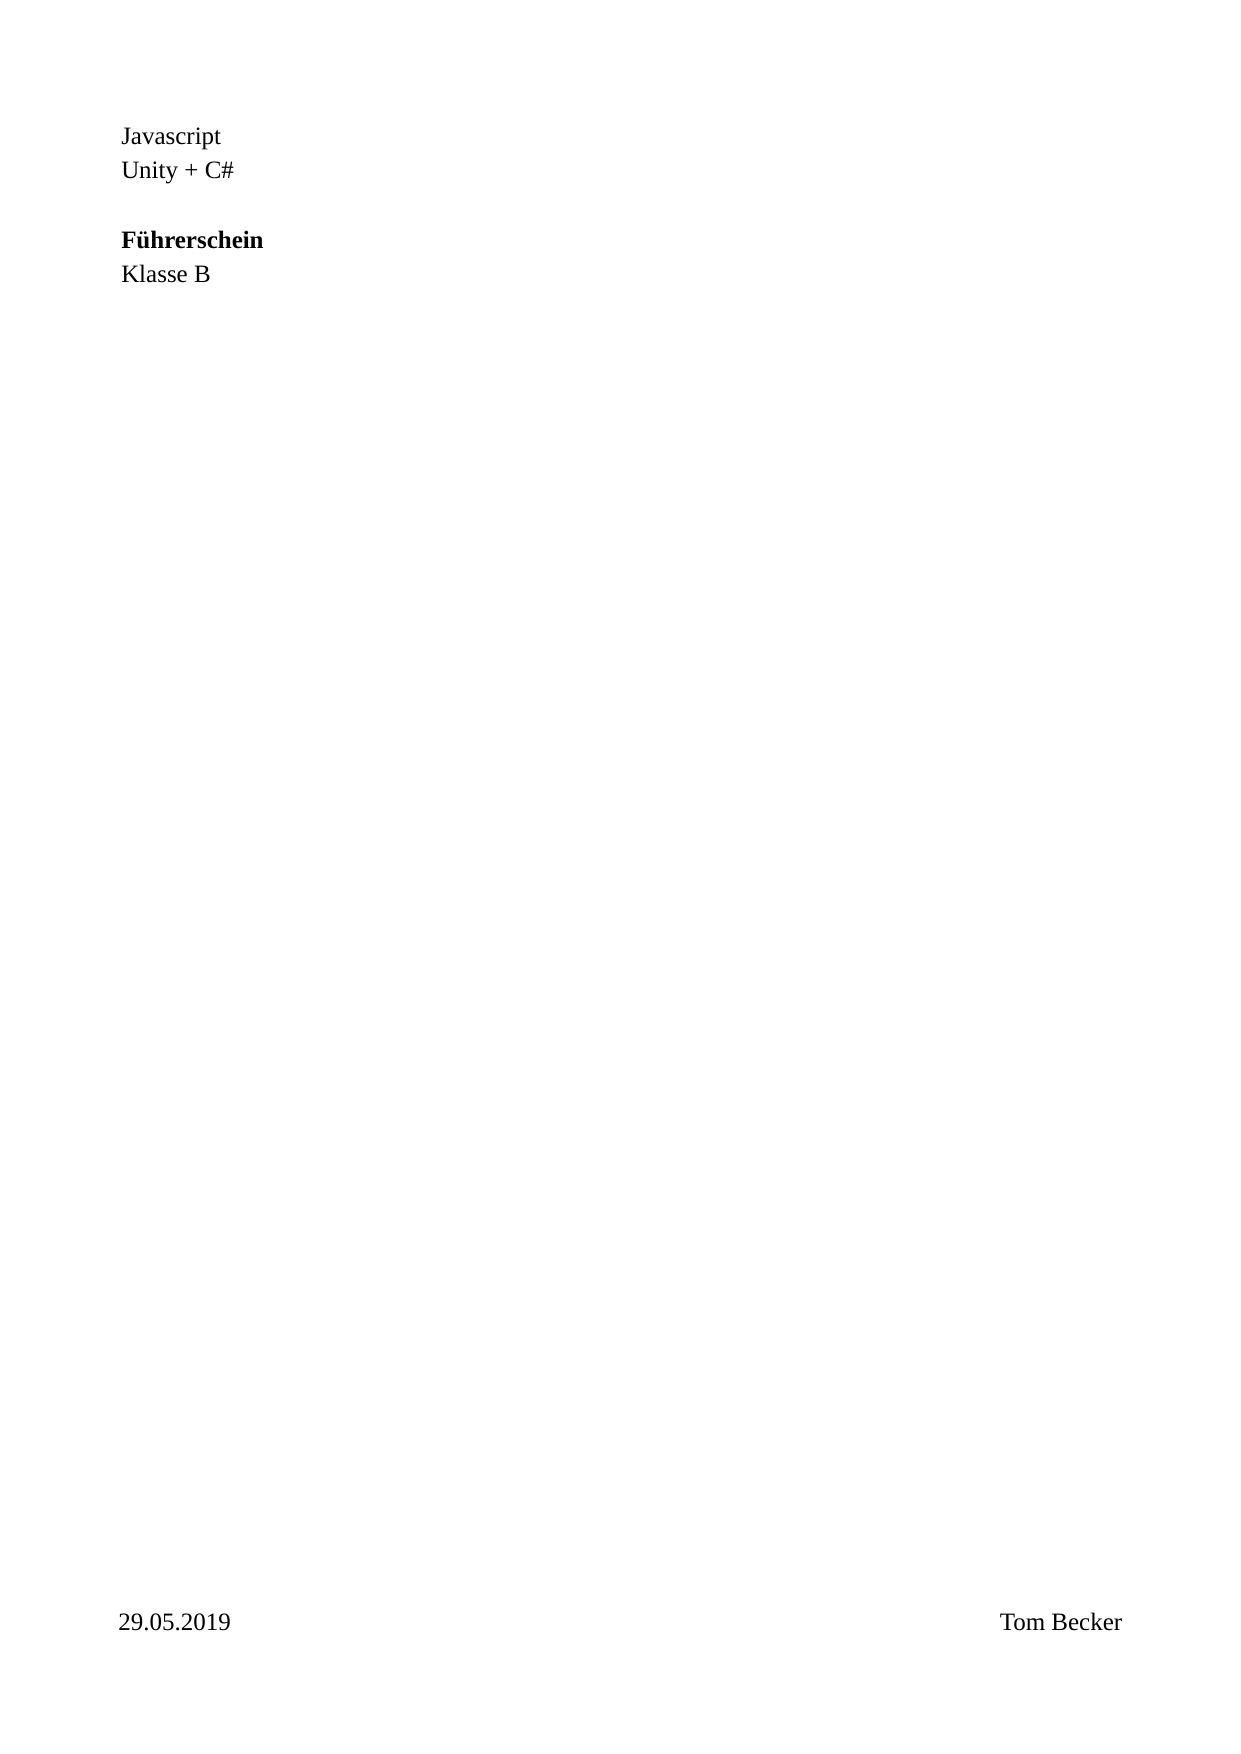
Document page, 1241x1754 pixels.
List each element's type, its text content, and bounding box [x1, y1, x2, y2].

text Führerschein [118, 222, 1122, 256]
text Klasse B [118, 256, 1122, 291]
text Javascript [118, 118, 1122, 153]
text Unity + C# [118, 153, 1122, 187]
